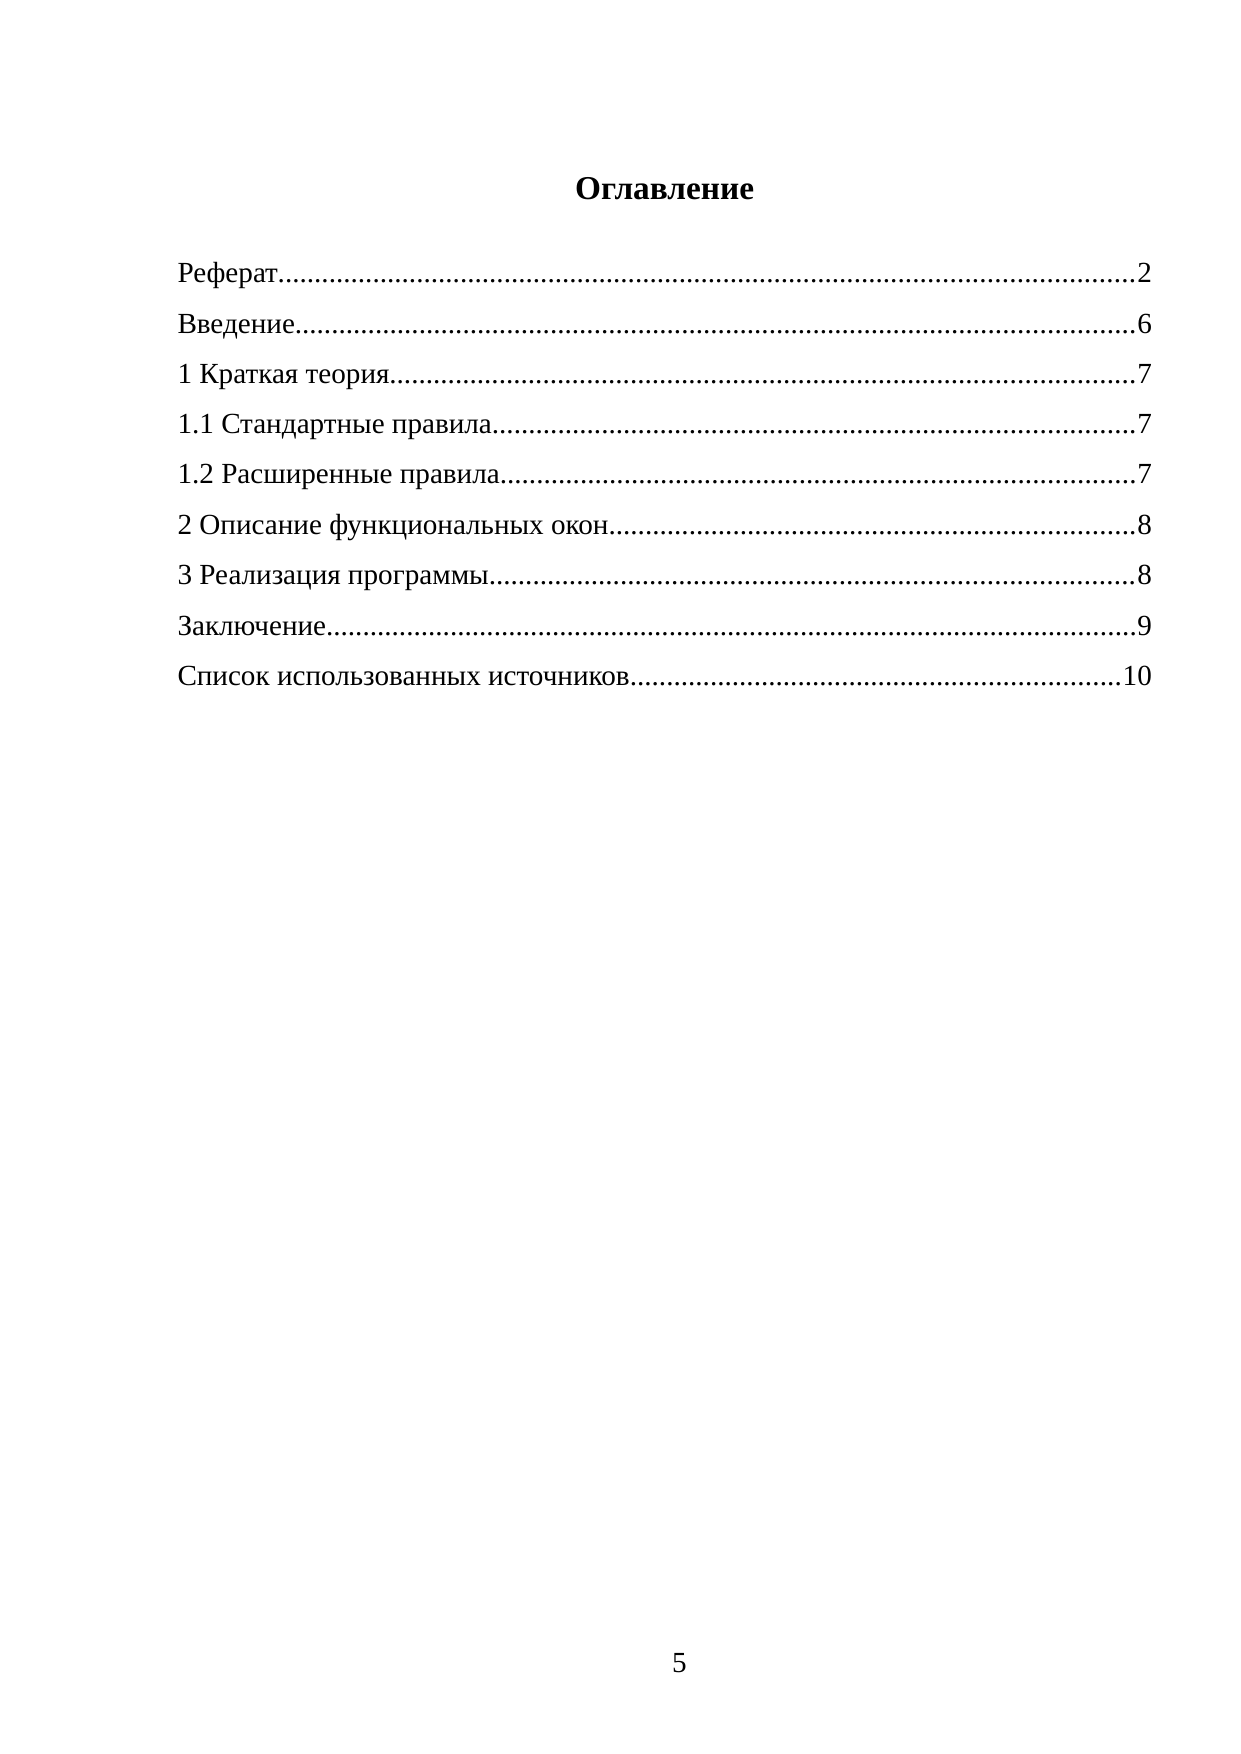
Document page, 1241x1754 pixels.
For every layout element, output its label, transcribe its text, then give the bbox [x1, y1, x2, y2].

text Введение 6 [177, 306, 1152, 339]
text Заключение 9 [177, 608, 1152, 641]
subtitle Оглавление [177, 168, 1152, 207]
text 1.1 Стандартные правила 7 [177, 406, 1152, 440]
text 1 Краткая теория 7 [177, 356, 1152, 389]
text Реферат 2 [177, 255, 1152, 289]
text 3 Реализация программы 8 [177, 557, 1152, 591]
text Список использованных источников 10 [177, 658, 1152, 691]
text 2 Описание функциональных окон 8 [177, 507, 1152, 541]
text 1.2 Расширенные правила 7 [177, 457, 1152, 490]
